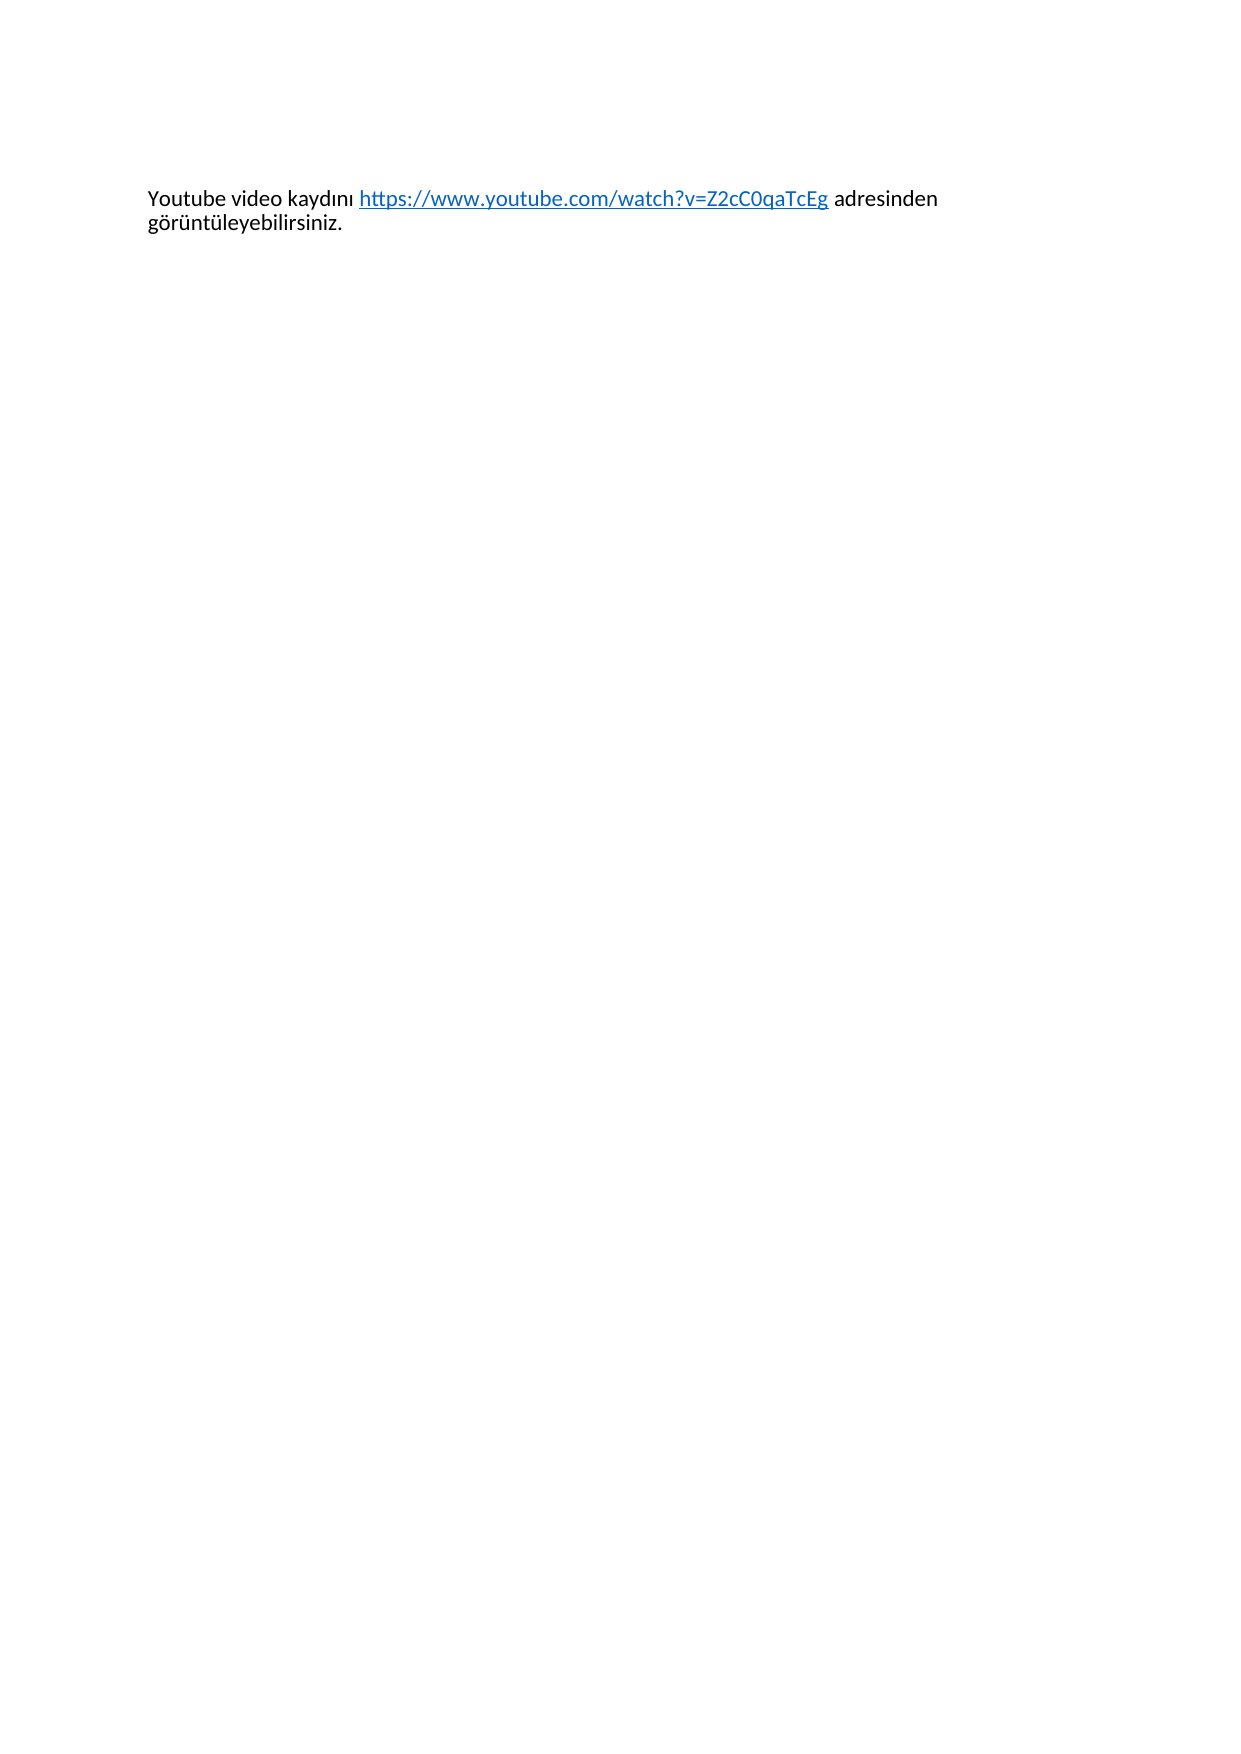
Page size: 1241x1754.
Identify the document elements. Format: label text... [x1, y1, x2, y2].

text Youtube video kaydını https://www.youtube.com/watch?v=Z2cC0qaTcEg adresinden görüntüleyebilirsiniz. [148, 189, 1093, 237]
